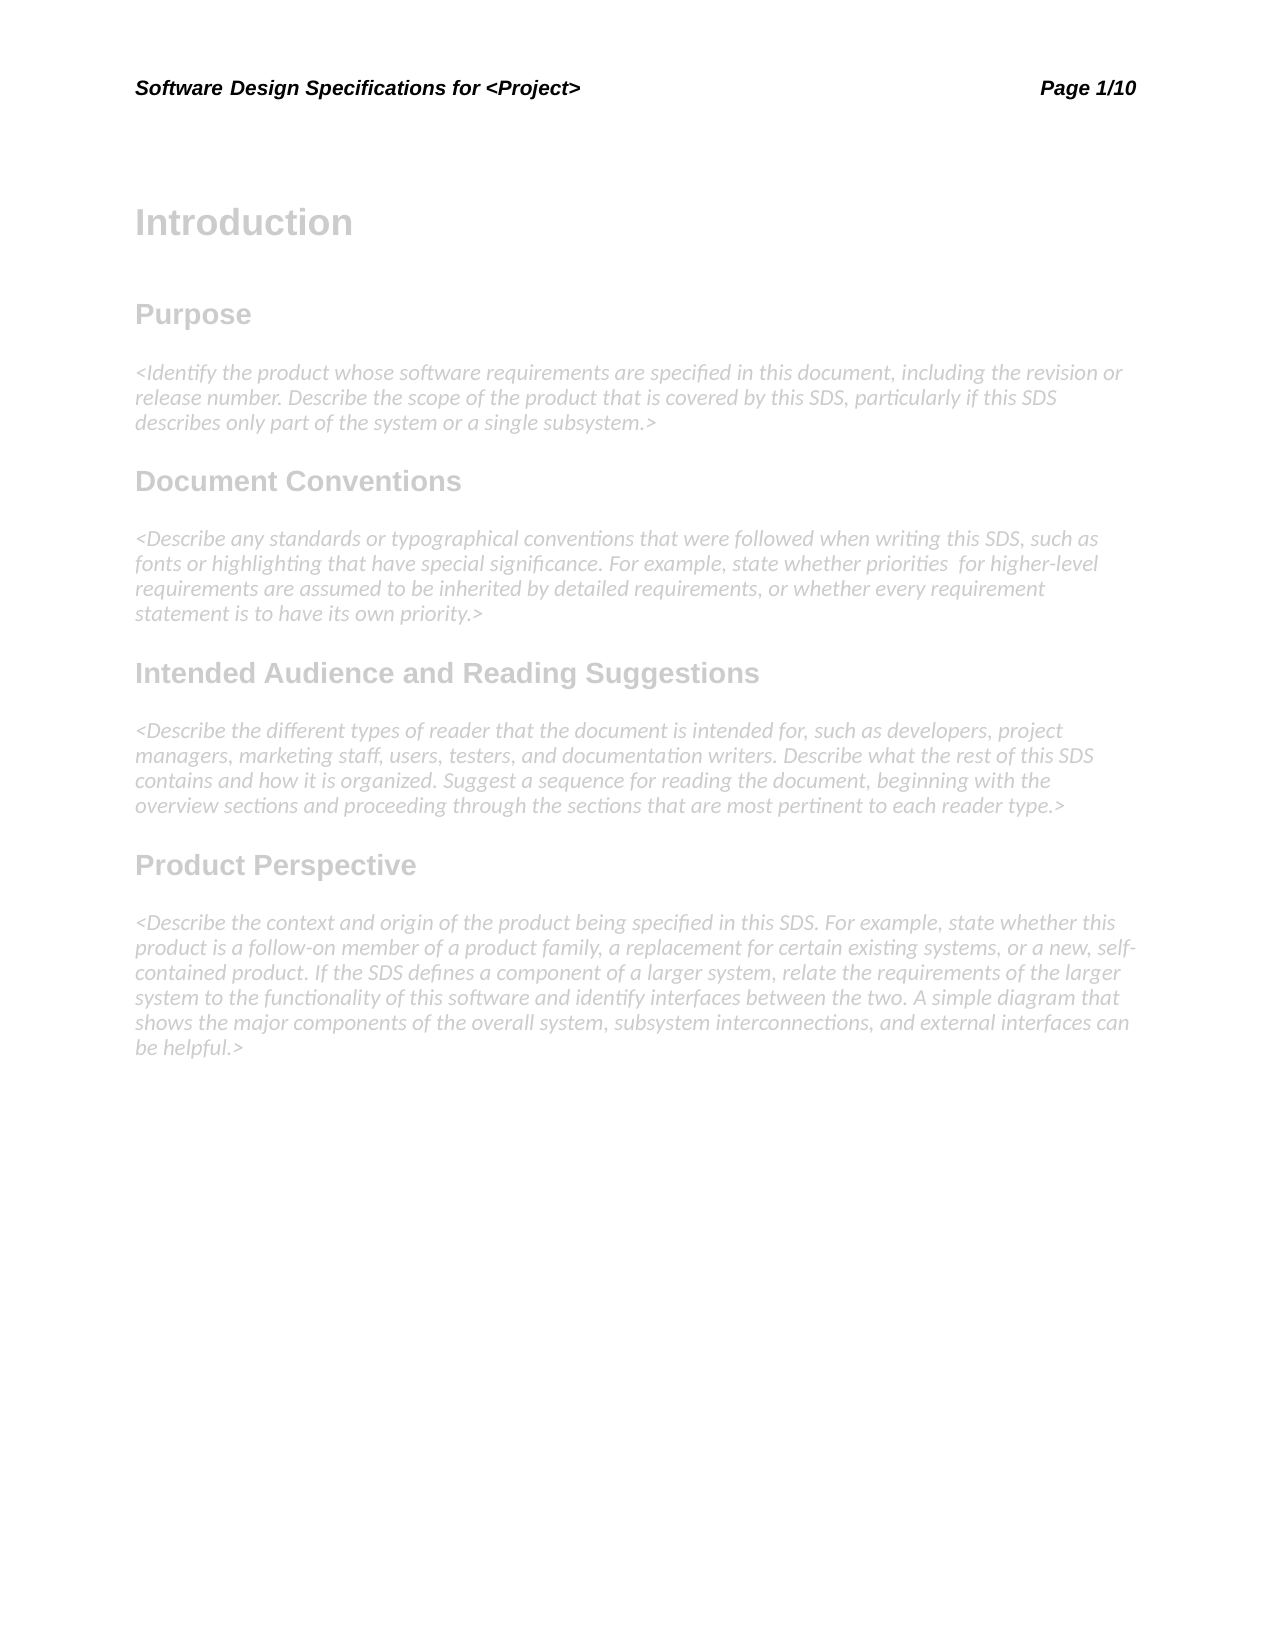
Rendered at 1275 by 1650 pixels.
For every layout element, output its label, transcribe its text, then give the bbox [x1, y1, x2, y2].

text <Identify the product whose software requirements are specified in this document, including the revision or release number. Describe the scope of the product that is covered by this SDS, particularly if this SDS describes only part of the system or a single subsystem.> [135, 360, 1140, 435]
text <Describe any standards or typographical conventions that were followed when writing this SDS, such as fonts or highlighting that have special significance. For example, state whether priorities for higher-level requirements are assumed to be inherited by detailed requirements, or whether every requirement statement is to have its own priority.> [135, 527, 1140, 627]
subtitle Document Conventions [135, 464, 1140, 498]
text <Describe the context and origin of the product being specified in this SDS. For example, state whether this product is a follow-on member of a product family, a replacement for certain existing systems, or a new, self-contained product. If the SDS defines a component of a larger system, relate the requirements of the larger system to the functionality of this software and identify interfaces between the two. A simple diagram that shows the major components of the overall system, subsystem interconnections, and external interfaces can be helpful.> [135, 911, 1140, 1061]
subtitle Intended Audience and Reading Suggestions [135, 656, 1140, 689]
subtitle Introduction [135, 200, 1140, 243]
subtitle Product Perspective [135, 848, 1140, 881]
subtitle Purpose [135, 297, 1140, 331]
text <Describe the different types of reader that the document is intended for, such as developers, project managers, marketing staff, users, testers, and documentation writers. Describe what the rest of this SDS contains and how it is organized. Suggest a sequence for reading the document, beginning with the overview sections and proceeding through the sections that are most pertinent to each reader type.> [135, 719, 1140, 819]
